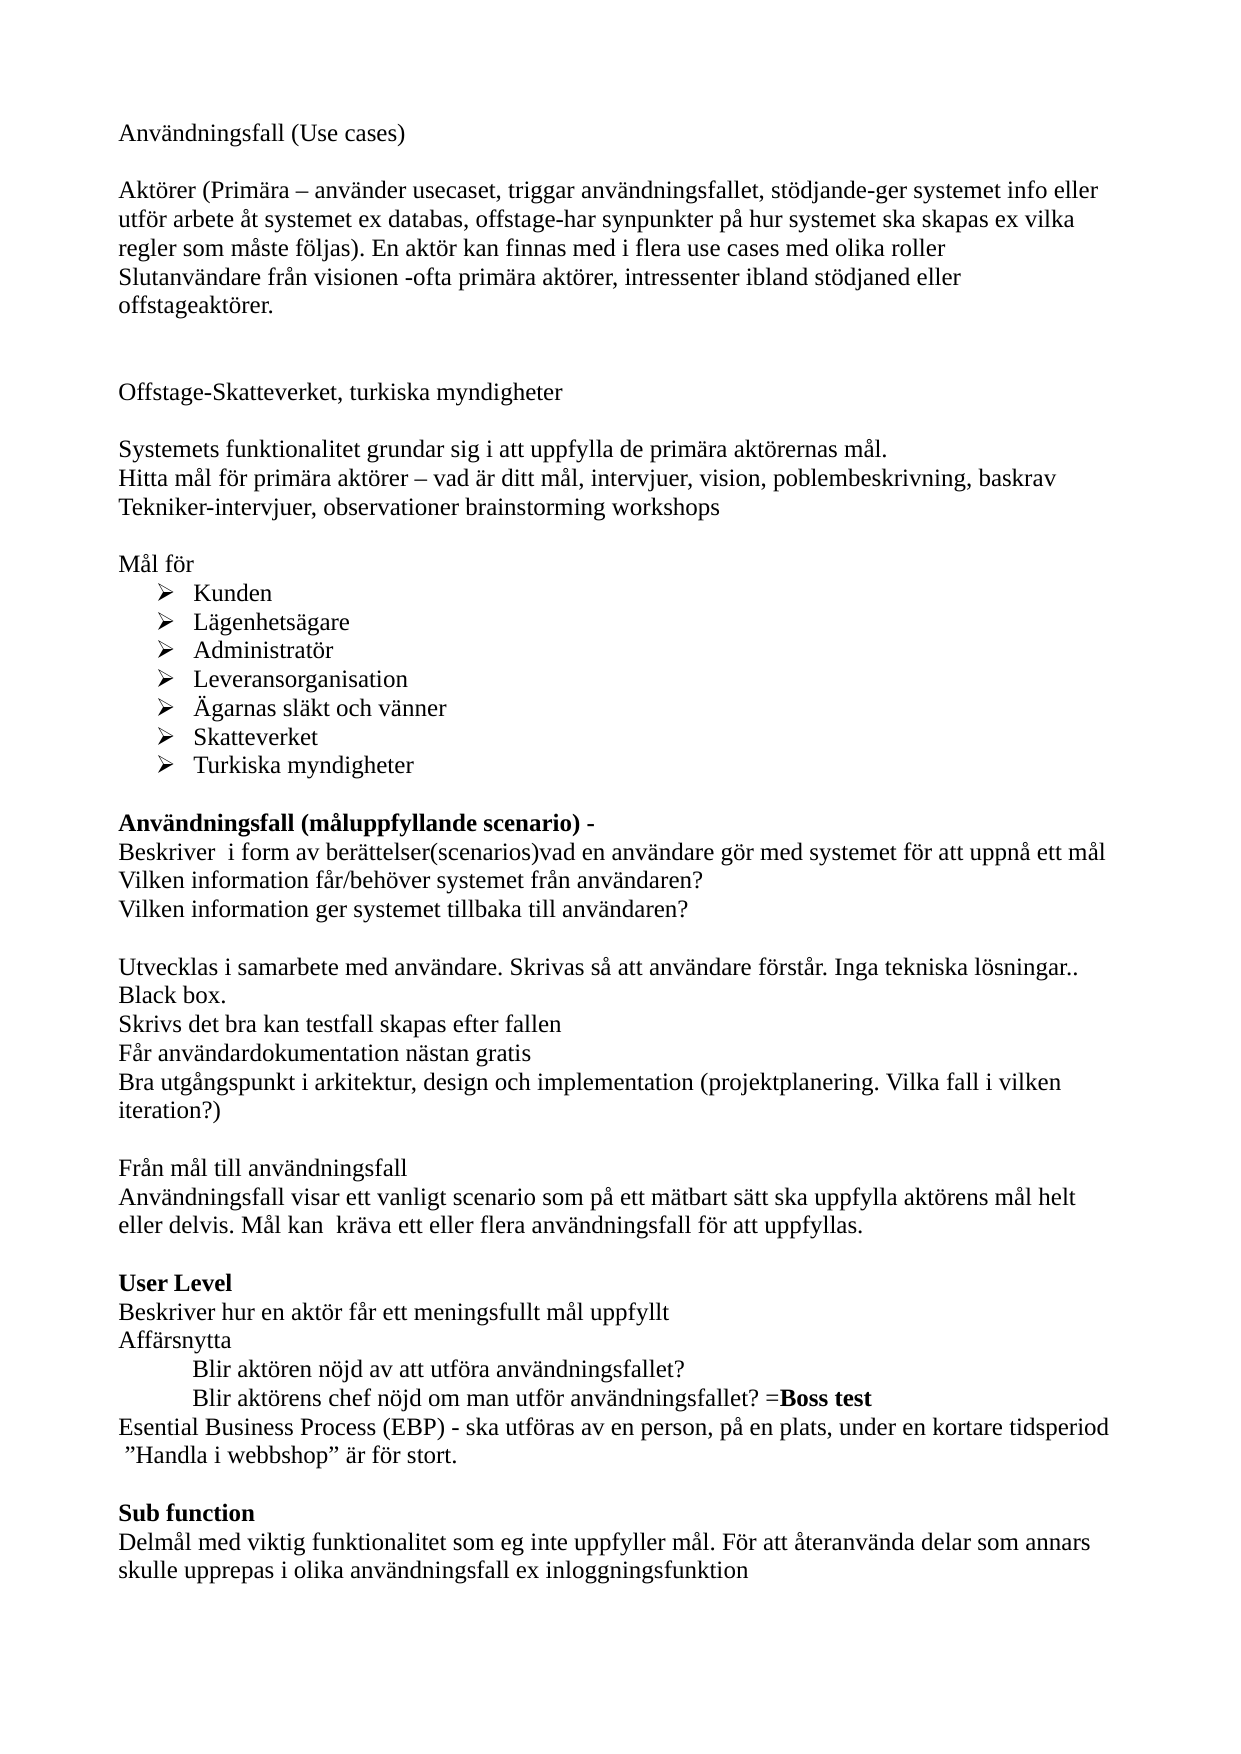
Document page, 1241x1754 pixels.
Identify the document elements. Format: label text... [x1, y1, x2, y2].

text Beskriver hur en aktör får ett meningsfullt mål uppfyllt [118, 1297, 1122, 1326]
text Blir aktören nöjd av att utföra användningsfallet? [118, 1354, 1122, 1383]
text Tekniker-intervjuer, observationer brainstorming workshops [118, 492, 1122, 521]
list Leveransorganisation [156, 664, 1122, 693]
text Skrivs det bra kan testfall skapas efter fallen [118, 1009, 1122, 1038]
text Delmål med viktig funktionalitet som eg inte uppfyller mål. För att återanvända delar som annars skulle upprepas i olika användningsfall ex inloggningsfunktion [118, 1527, 1122, 1584]
text Utvecklas i samarbete med användare. Skrivas så att användare förstår. Inga tekniska lösningar.. Black box. [118, 952, 1122, 1009]
text Vilken information ger systemet tillbaka till användaren? [118, 894, 1122, 923]
list Kunden [156, 578, 1122, 607]
text Aktörer (Primära – använder usecaset, triggar användningsfallet, stödjande-ger systemet info eller utför arbete åt systemet ex databas, offstage-har synpunkter på hur systemet ska skapas ex vilka regler som måste följas). En aktör kan finnas med i flera use cases med olika roller [118, 176, 1122, 262]
text Blir aktörens chef nöjd om man utför användningsfallet? =Boss test [118, 1383, 1122, 1412]
list Skatteverket [156, 722, 1122, 751]
text Affärsnytta [118, 1326, 1122, 1354]
text Mål för [118, 549, 1122, 578]
text Användningsfall (Use cases) [118, 118, 1122, 147]
list Lägenhetsägare [156, 607, 1122, 636]
text Offstage-Skatteverket, turkiska myndigheter [118, 377, 1122, 406]
text Sub function [118, 1498, 1122, 1527]
text Slutanvändare från visionen -ofta primära aktörer, intressenter ibland stödjaned eller offstageaktörer. [118, 262, 1122, 319]
text Hitta mål för primära aktörer – vad är ditt mål, intervjuer, vision, poblembeskrivning, baskrav [118, 463, 1122, 492]
text Från mål till användningsfall [118, 1153, 1122, 1182]
text Bra utgångspunkt i arkitektur, design och implementation (projektplanering. Vilka fall i vilken iteration?) [118, 1067, 1122, 1124]
list Ägarnas släkt och vänner [156, 693, 1122, 722]
text ”Handla i webbshop” är för stort. [118, 1441, 1122, 1469]
text Vilken information får/behöver systemet från användaren? [118, 866, 1122, 894]
text Användningsfall visar ett vanligt scenario som på ett mätbart sätt ska uppfylla aktörens mål helt eller delvis. Mål kan kräva ett eller flera användningsfall för att uppfyllas. [118, 1182, 1122, 1239]
text Systemets funktionalitet grundar sig i att uppfylla de primära aktörernas mål. [118, 434, 1122, 463]
text Beskriver i form av berättelser(scenarios)vad en användare gör med systemet för att uppnå ett mål [118, 837, 1122, 866]
text Användningsfall (måluppfyllande scenario) - [118, 808, 1122, 837]
text Får användardokumentation nästan gratis [118, 1038, 1122, 1067]
text Esential Business Process (EBP) - ska utföras av en person, på en plats, under en kortare tidsperiod [118, 1412, 1122, 1441]
list Administratör [156, 636, 1122, 664]
text User Level [118, 1268, 1122, 1297]
list Turkiska myndigheter [156, 751, 1122, 779]
